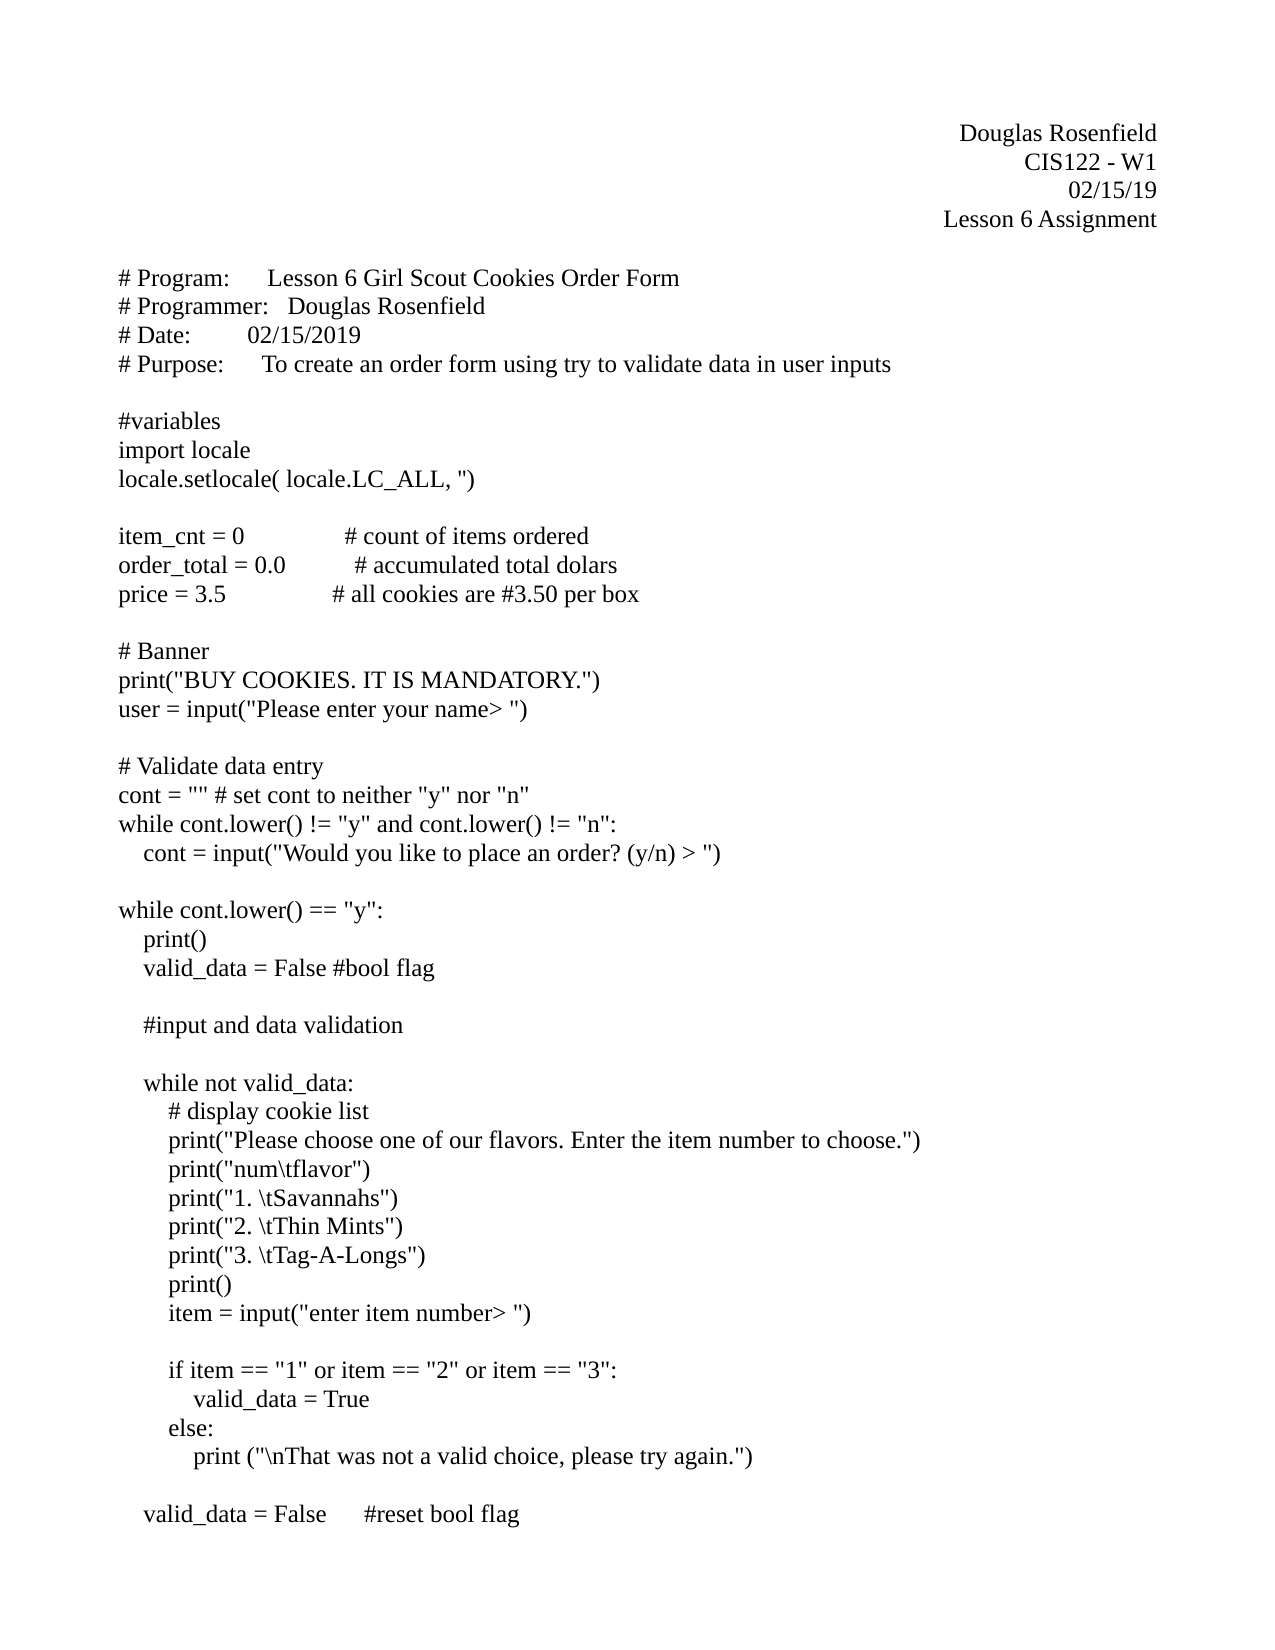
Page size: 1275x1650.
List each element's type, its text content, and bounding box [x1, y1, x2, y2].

text item = input("enter item number> ") [118, 1298, 1157, 1326]
text print("BUY COOKIES. IT IS MANDATORY.") [118, 665, 1157, 694]
text locale.setlocale( locale.LC_ALL, '') [118, 464, 1157, 493]
text while cont.lower() == "y": [118, 895, 1157, 924]
text print("2. \tThin Mints") [118, 1211, 1157, 1240]
text print() [118, 924, 1157, 953]
text import locale [118, 435, 1157, 464]
text # Program: Lesson 6 Girl Scout Cookies Order Form [118, 263, 1157, 291]
text #input and data validation [118, 1010, 1157, 1039]
text print ("\nThat was not a valid choice, please try again.") [118, 1441, 1157, 1470]
text # Validate data entry [118, 751, 1157, 780]
text print("Please choose one of our flavors. Enter the item number to choose.") [118, 1125, 1157, 1154]
text if item == "1" or item == "2" or item == "3": [118, 1355, 1157, 1384]
text print("num\tflavor") [118, 1154, 1157, 1183]
text order_total = 0.0 # accumulated total dolars [118, 550, 1157, 579]
text valid_data = False #reset bool flag [118, 1499, 1157, 1528]
text # Programmer: Douglas Rosenfield [118, 291, 1157, 320]
text item_cnt = 0 # count of items ordered [118, 521, 1157, 550]
text user = input("Please enter your name> ") [118, 694, 1157, 723]
text # Date: 02/15/2019 [118, 320, 1157, 349]
text # Purpose: To create an order form using try to validate data in user inputs [118, 349, 1157, 378]
text #variables [118, 406, 1157, 435]
text cont = input("Would you like to place an order? (y/n) > ") [118, 838, 1157, 866]
text while cont.lower() != "y" and cont.lower() != "n": [118, 809, 1157, 838]
text while not valid_data: [118, 1068, 1157, 1096]
text print("3. \tTag-A-Longs") [118, 1240, 1157, 1269]
text valid_data = False #bool flag [118, 953, 1157, 981]
text cont = "" # set cont to neither "y" nor "n" [118, 780, 1157, 809]
text # Banner [118, 636, 1157, 665]
text # display cookie list [118, 1096, 1157, 1125]
text valid_data = True [118, 1384, 1157, 1413]
text else: [118, 1413, 1157, 1441]
text print("1. \tSavannahs") [118, 1183, 1157, 1211]
text print() [118, 1269, 1157, 1298]
text price = 3.5 # all cookies are #3.50 per box [118, 579, 1157, 608]
